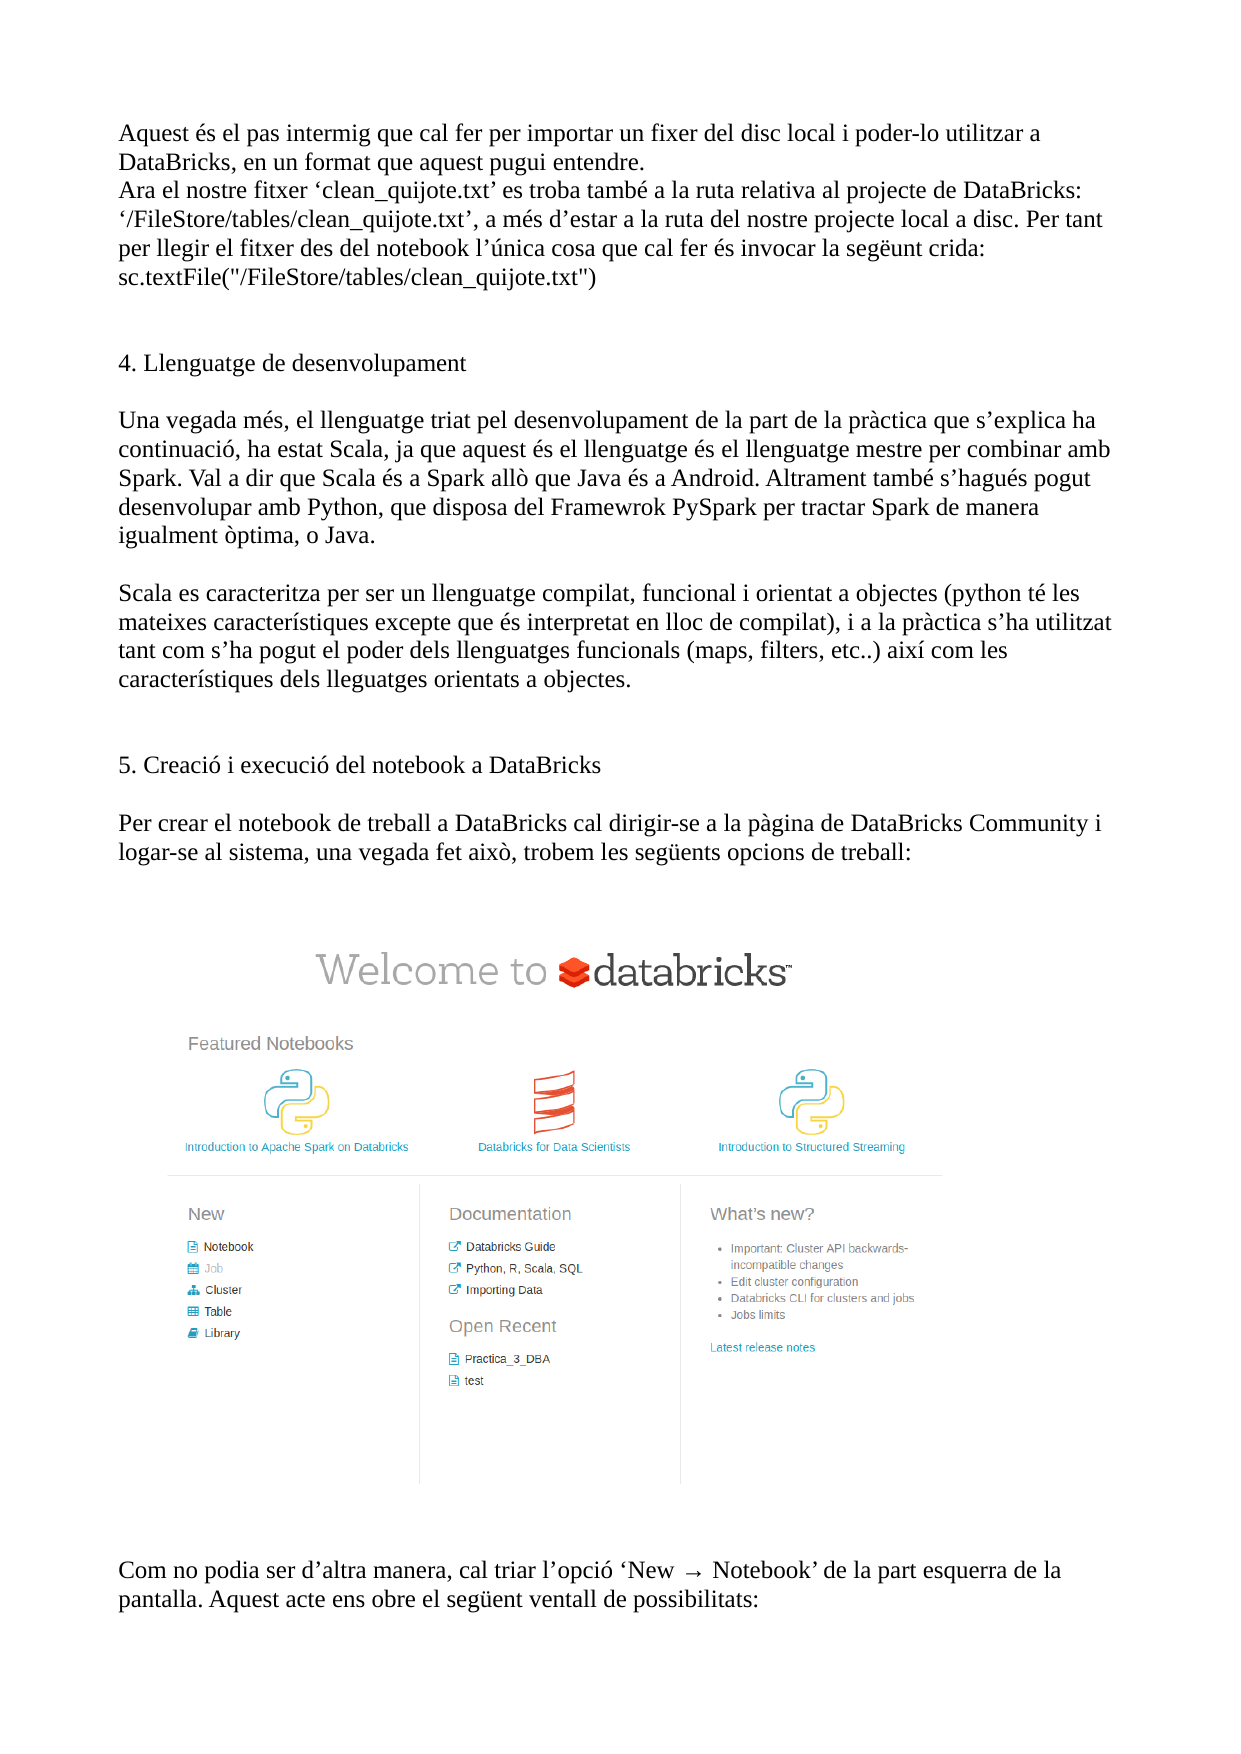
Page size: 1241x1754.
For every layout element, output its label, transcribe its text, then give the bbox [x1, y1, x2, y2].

picture [118, 898, 982, 1484]
text Per crear el notebook de treball a DataBricks cal dirigir-se a la pàgina de DataBricks Community i logar-se al sistema, una vegada fet això, trobem les següents opcions de treball: [118, 808, 1122, 866]
text Scala es caracteritza per ser un llenguatge compilat, funcional i orientat a objectes (python té les mateixes característiques excepte que és interpretat en lloc de compilat), i a la pràctica s’ha utilitzat tant com s’ha pogut el poder dels llenguatges funcionals (maps, filters, etc..) així com les característiques dels lleguatges orientats a objectes. [118, 578, 1122, 693]
text 5. Creació i execució del notebook a DataBricks [118, 751, 1122, 779]
text Aquest és el pas intermig que cal fer per importar un fixer del disc local i poder-lo utilitzar a DataBricks, en un format que aquest pugui entendre. [118, 118, 1122, 176]
text Una vegada més, el llenguatge triat pel desenvolupament de la part de la pràctica que s’explica ha continuació, ha estat Scala, ja que aquest és el llenguatge és el llenguatge mestre per combinar amb Spark. Val a dir que Scala és a Spark allò que Java és a Android. Altrament també s’hagués pogut desenvolupar amb Python, que disposa del Framewrok PySpark per tractar Spark de manera igualment òptima, o Java. [118, 406, 1122, 549]
text sc.textFile("/FileStore/tables/clean_quijote.txt") [118, 262, 1122, 291]
text Com no podia ser d’altra manera, cal triar l’opció ‘New → Notebook’ de la part esquerra de la pantalla. Aquest acte ens obre el següent ventall de possibilitats: [118, 1556, 1122, 1613]
text 4. Llenguatge de desenvolupament [118, 348, 1122, 377]
text Ara el nostre fitxer ‘clean_quijote.txt’ es troba també a la ruta relativa al projecte de DataBricks: ‘/FileStore/tables/clean_quijote.txt’, a més d’estar a la ruta del nostre projecte local a disc. Per tant per llegir el fitxer des del notebook l’única cosa que cal fer és invocar la segëunt crida: [118, 176, 1122, 262]
